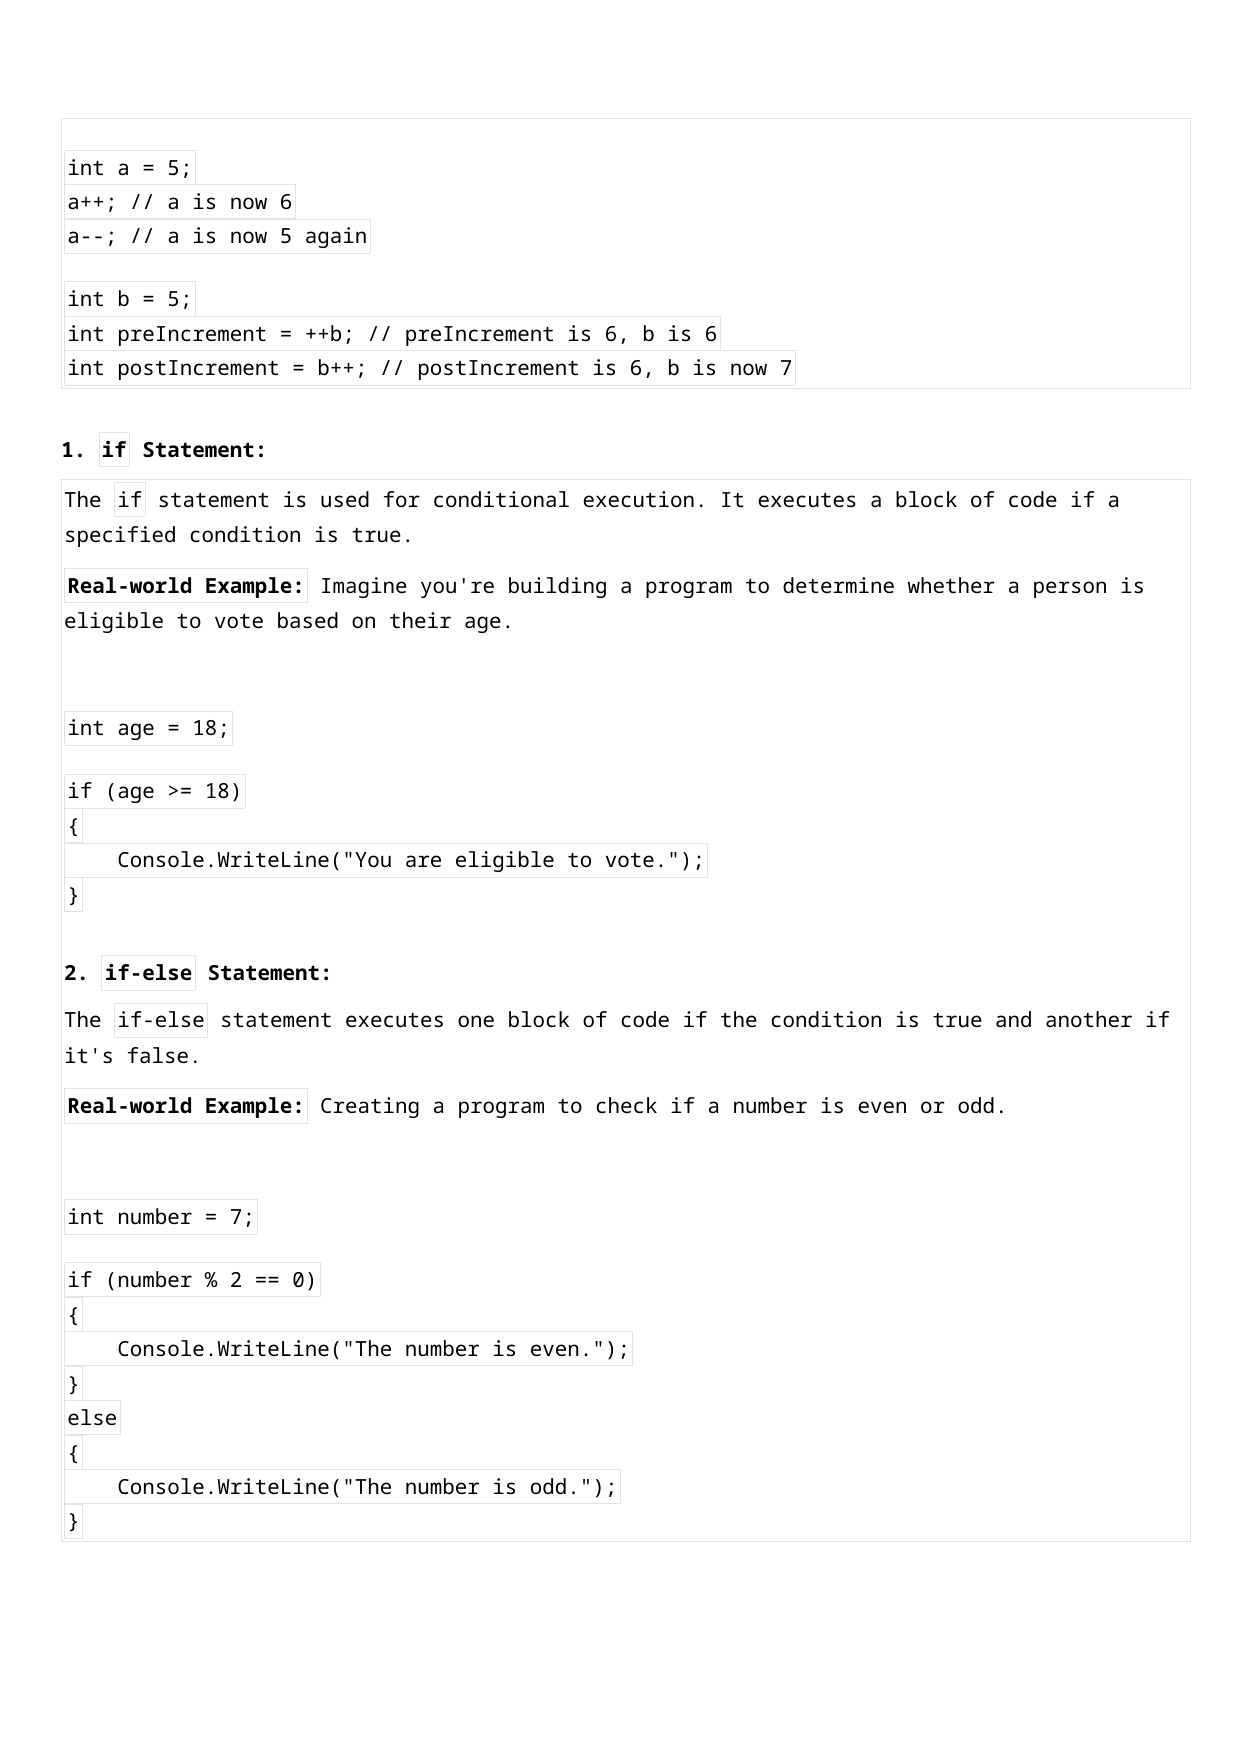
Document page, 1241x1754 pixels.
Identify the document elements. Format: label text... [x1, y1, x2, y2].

subtitle if [100, 433, 129, 466]
subtitle Statement: [130, 432, 1191, 466]
text Console.WriteLine("You are eligible to vote."); [83, 839, 1190, 874]
text [83, 1294, 1190, 1328]
text } [62, 1501, 1190, 1541]
text [83, 805, 1190, 839]
text a++; // a is now 6 [65, 185, 295, 216]
text a++; // a is now 6 [196, 181, 1190, 216]
text int b = 5; [62, 278, 1190, 313]
text else [83, 1397, 1190, 1432]
text } [65, 878, 82, 911]
text int a = 5; [62, 147, 1190, 181]
text { [65, 809, 82, 839]
subtitle 1. [61, 432, 99, 466]
text Console.WriteLine("You are eligible to vote."); [65, 844, 707, 874]
text } [65, 1367, 82, 1397]
text Real-world Example: Imagine you're building a program to determine whether a person is eligible to vote based on their age. [62, 565, 1190, 635]
text { [65, 1436, 82, 1466]
text int preIncrement = ++b; // preIncrement is 6, b is 6 [65, 317, 720, 347]
text a--; // a is now 5 again [296, 216, 1190, 253]
text a--; // a is now 5 again [65, 220, 370, 253]
text Real-world Example: Creating a program to check if a number is even or odd. [62, 1085, 1190, 1123]
text int number = 7; [62, 1196, 1190, 1234]
text Console.WriteLine("The number is odd."); [65, 1470, 620, 1501]
text int postIncrement = b++; // postIncrement is 6, b is now 7 [62, 347, 1190, 388]
text [83, 874, 1190, 911]
subtitle 2. if-else Statement: [62, 952, 1190, 990]
text if (age >= 18) [62, 770, 1190, 805]
text [83, 1432, 1190, 1466]
text Console.WriteLine("The number is odd."); [83, 1466, 1190, 1501]
text The if-else statement executes one block of code if the condition is true and another if it's false. [62, 999, 1190, 1069]
text if (number % 2 == 0) [62, 1259, 1190, 1294]
text [83, 1363, 1190, 1397]
text { [65, 1298, 82, 1328]
text The if statement is used for conditional execution. It executes a block of code if a specified condition is true. [62, 480, 1190, 549]
text Console.WriteLine("The number is even."); [83, 1328, 1190, 1363]
text Console.WriteLine("The number is even."); [65, 1332, 632, 1363]
text int age = 18; [62, 707, 1190, 745]
text int preIncrement = ++b; // preIncrement is 6, b is 6 [196, 313, 1190, 347]
text else [65, 1401, 120, 1432]
